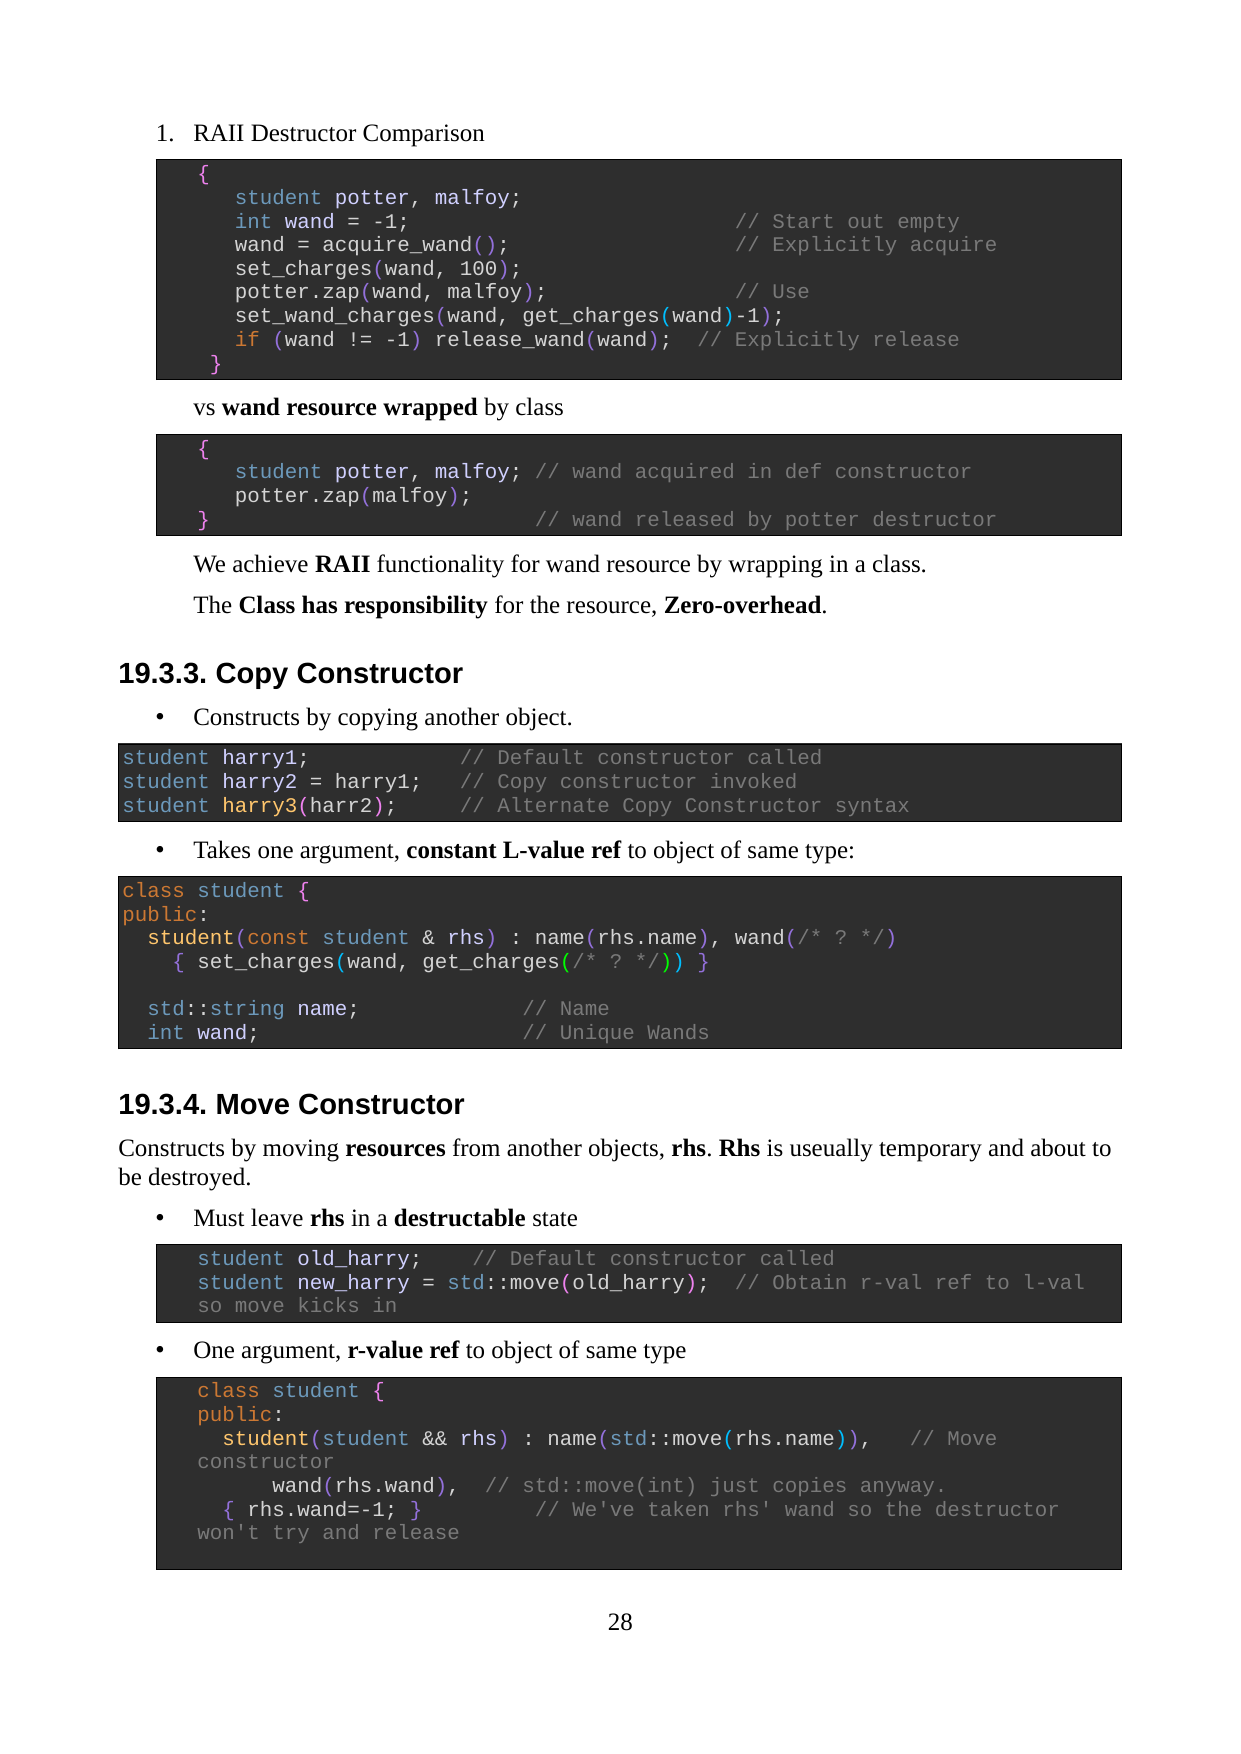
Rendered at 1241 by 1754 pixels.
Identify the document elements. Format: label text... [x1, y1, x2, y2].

list student potter, malfoy; // wand acquired in def constructor [157, 457, 1121, 481]
list set_wand_charges(wand, get_charges(wand)-1); [157, 301, 1121, 325]
list class student { [157, 1378, 1121, 1400]
list potter.zap(wand, malfoy); // Use [157, 278, 1121, 301]
text student harry1; // Default constructor called [119, 745, 1121, 767]
list Takes one argument, constant L-value ref to object of same type: [156, 835, 1122, 863]
list int wand = -1; // Start out empty [157, 207, 1121, 230]
list Must leave rhs in a destructable state [156, 1203, 1122, 1232]
subtitle Copy Constructor [118, 656, 1122, 690]
text Constructs by moving resources from another objects, rhs. Rhs is useually temporary and about to be destroyed. [118, 1133, 1122, 1190]
list } // wand released by potter destructor [157, 505, 1121, 535]
list vs wand resource wrapped by class [156, 392, 1122, 421]
list student old_harry; // Default constructor called [157, 1245, 1121, 1268]
text std::string name; // Name [119, 994, 1121, 1018]
list student new_harry = std::move(old_harry); // Obtain r-val ref to l-val so move kicks in [157, 1268, 1121, 1322]
list We achieve RAII functionality for wand resource by wrapping in a class. [156, 549, 1122, 577]
text student harry3(harr2); // Alternate Copy Constructor syntax [119, 791, 1121, 821]
list Constructs by copying another object. [156, 702, 1122, 731]
list { [157, 435, 1121, 457]
list } [157, 348, 1121, 379]
list potter.zap(malfoy); [157, 481, 1121, 505]
list wand(rhs.wand), // std::move(int) just copies anyway. [157, 1471, 1121, 1495]
list wand = acquire_wand(); // Explicitly acquire [157, 230, 1121, 254]
text public: [119, 899, 1121, 923]
list public: [157, 1400, 1121, 1424]
text class student { [119, 877, 1121, 899]
list One argument, r-value ref to object of same type [156, 1335, 1122, 1364]
subtitle Move Constructor [118, 1087, 1122, 1120]
list if (wand != -1) release_wand(wand); // Explicitly release [157, 325, 1121, 348]
text int wand; // Unique Wands [119, 1018, 1121, 1048]
list set_charges(wand, 100); [157, 254, 1121, 278]
list { [157, 160, 1121, 183]
text student harry2 = harry1; // Copy constructor invoked [119, 767, 1121, 791]
list student potter, malfoy; [157, 183, 1121, 207]
text student(const student & rhs) : name(rhs.name), wand(/* ? */) [119, 923, 1121, 947]
text { set_charges(wand, get_charges(/* ? */)) } [119, 947, 1121, 971]
list The Class has responsibility for the resource, Zero-overhead. [156, 590, 1122, 619]
list { rhs.wand=-1; } // We've taken rhs' wand so the destructor won't try and release [157, 1495, 1121, 1542]
list RAII Destructor Comparison [156, 118, 1122, 147]
list student(student && rhs) : name(std::move(rhs.name)), // Move constructor [157, 1424, 1121, 1471]
